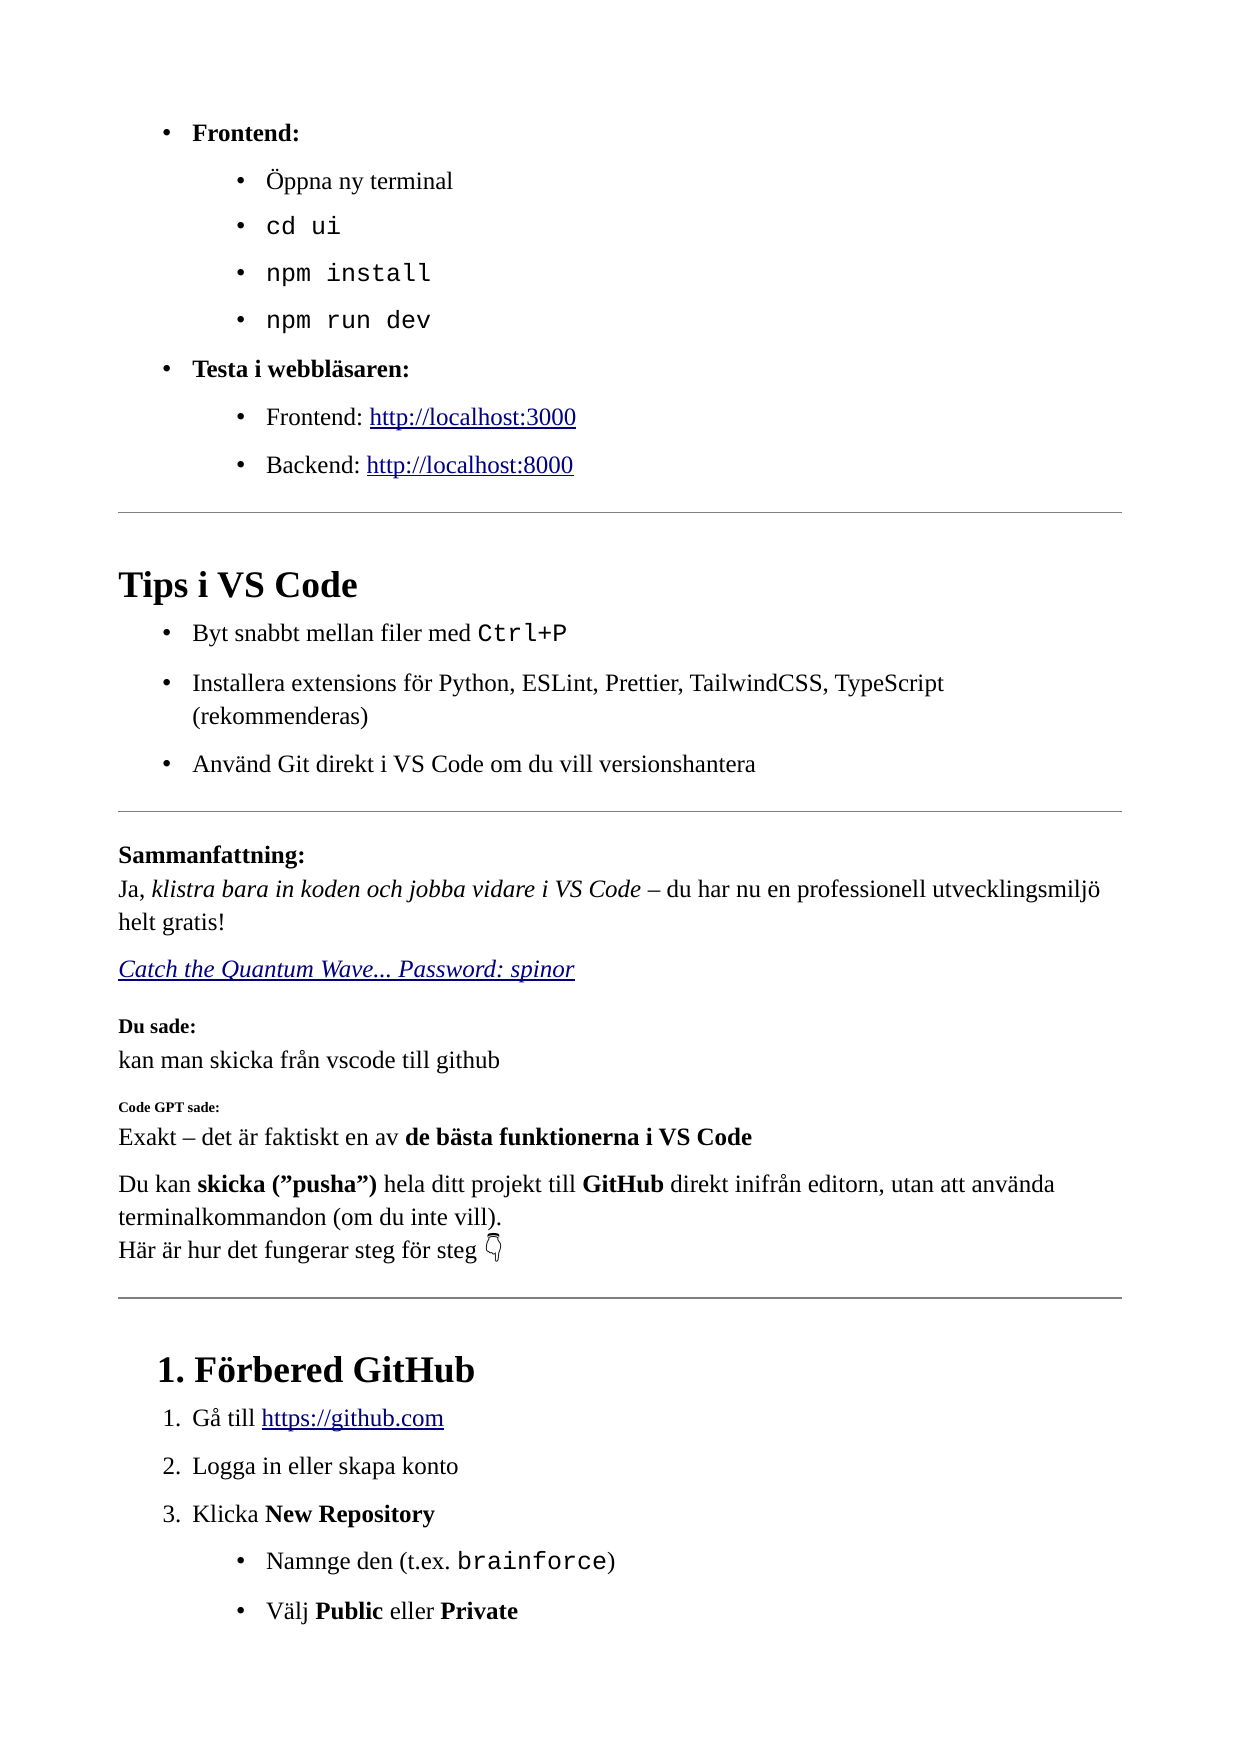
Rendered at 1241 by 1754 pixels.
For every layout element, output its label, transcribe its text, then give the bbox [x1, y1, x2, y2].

list Öppna ny terminal [236, 166, 1122, 194]
text Exakt – det är faktiskt en av de bästa funktionerna i VS Code 🧠💡 [118, 1122, 1122, 1150]
list Frontend: http://localhost:3000 [236, 402, 1122, 431]
list Namnge den (t.ex. brainforce) [236, 1546, 1122, 1577]
list cd ui [236, 213, 1122, 242]
list Använd Git direkt i VS Code om du vill versionshantera [162, 749, 1122, 777]
text Catch the Quantum Wave... Password: spinor [118, 954, 1122, 983]
list Installera extensions för Python, ESLint, Prettier, TailwindCSS, TypeScript (rekommenderas) [162, 668, 1122, 730]
text Sammanfattning: Ja, klistra bara in koden och jobba vidare i VS Code – du har nu en professionell utvecklingsmiljö helt gratis! [118, 841, 1122, 935]
list Klicka New Repository [162, 1499, 1122, 1527]
list npm run dev [236, 307, 1122, 336]
subtitle Code GPT sade: [118, 1098, 1122, 1115]
list Frontend: [162, 118, 1122, 147]
subtitle Du sade: [118, 1014, 1122, 1038]
list Byt snabbt mellan filer med Ctrl+P [162, 618, 1122, 649]
list Gå till https://github.com [162, 1403, 1122, 1432]
list npm install [236, 260, 1122, 289]
text Du kan skicka (”pusha”) hela ditt projekt till GitHub direkt inifrån editorn, utan att använda terminalkommandon (om du inte vill). Här är hur det fungerar steg för steg 👇 [118, 1169, 1122, 1264]
list Logga in eller skapa konto [162, 1451, 1122, 1480]
list Backend: http://localhost:8000 [236, 450, 1122, 478]
list Välj Public eller Private [236, 1596, 1122, 1625]
text kan man skicka från vscode till github [118, 1045, 1122, 1073]
subtitle 🧩 1. Förbered GitHub [118, 1348, 1122, 1391]
list Testa i webbläsaren: [162, 354, 1122, 383]
subtitle Tips i VS Code [118, 562, 1122, 606]
